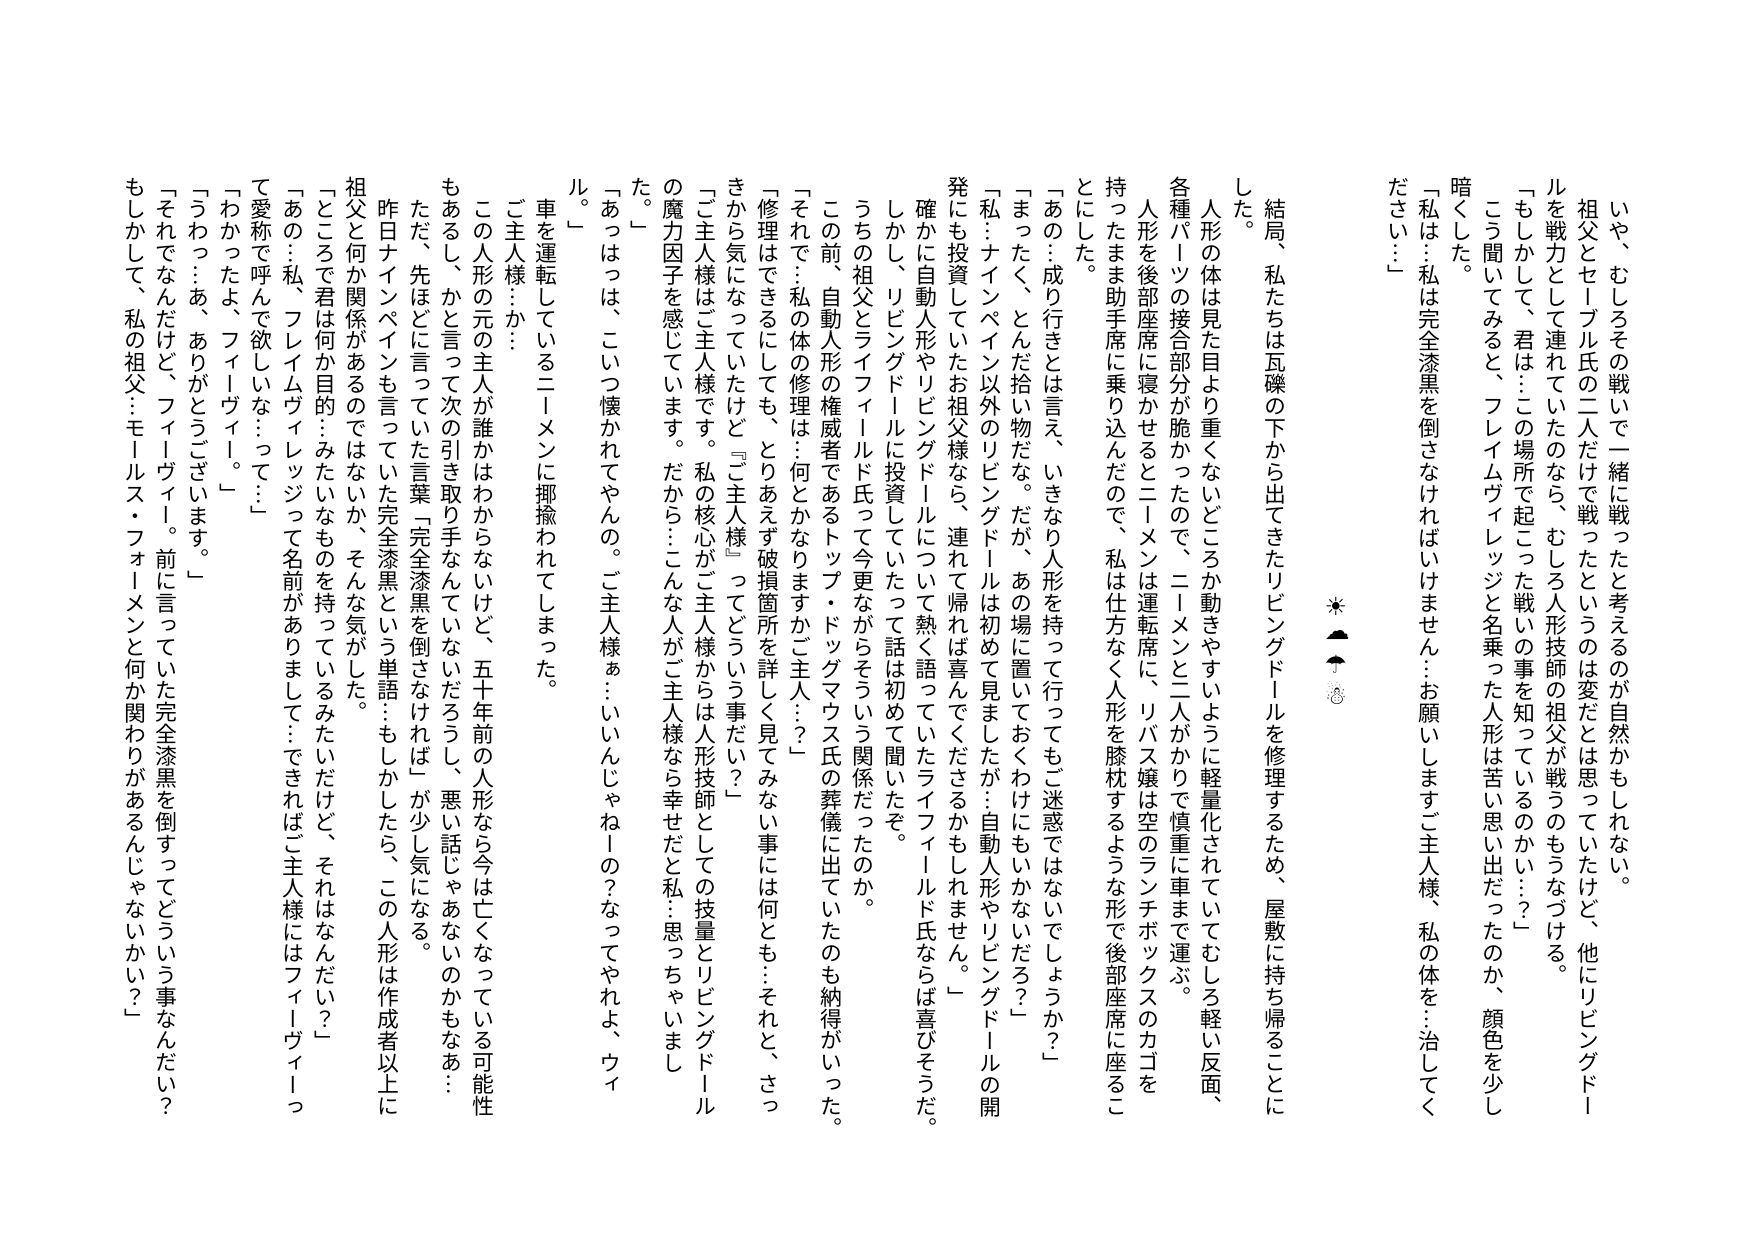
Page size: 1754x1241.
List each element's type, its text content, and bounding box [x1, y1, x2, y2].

text 祖父とセーブル氏の二人だけで戦ったというのは変だとは思っていたけど、他にリビングドールを戦力として連れていたのなら、むしろ人形技師の祖父が戦うのもうなづける。 [1541, 176, 1604, 1122]
text 人形を後部座席に寝かせるとニーメンは運転席に、リバス嬢は空のランチボックスのカゴを持ったまま助手席に乗り込んだので、私は仕方なく人形を膝枕するような形で後部座席に座ることにした。 [1069, 176, 1164, 1122]
text 結局、私たちは瓦礫の下から出てきたリビングドールを修理するため、屋敷に持ち帰ることにした。 [1228, 176, 1291, 1122]
text ただ、先ほどに言っていた言葉「完全漆黒を倒さなければ」が少し気になる。 [404, 176, 436, 1122]
text 「あの…私、フレイムヴィレッジって名前がありまして…できればご主人様にはフィーヴィーって愛称で呼んで欲しいな…って…」 [246, 176, 309, 1122]
text 昨日ナインペインも言っていた完全漆黒という単語…もしかしたら、この人形は作成者以上に祖父と何か関係があるのではないか、そんな気がした。 [341, 176, 404, 1122]
text しかし、リビングドールに投資していたって話は初めて聞いたぞ。 [879, 176, 911, 1122]
text 「うわっ…あ、ありがとうございます。」 [183, 176, 214, 1122]
text 確かに自動人形やリビングドールについて熱く語っていたライフィールド氏ならば喜びそうだ。 [911, 176, 943, 1122]
text 「わかったよ、フィーヴィー。」 [214, 176, 246, 1122]
text こう聞いてみると、フレイムヴィレッジと名乗った人形は苦い思い出だったのか、顔色を少し暗くした。 [1446, 176, 1509, 1122]
text 「あっはっは、こいつ懐かれてやんの。ご主人様ぁ…いいんじゃねーの？なってやれよ、ウィル。」 [563, 176, 626, 1122]
text 「修理はできるにしても、とりあえず破損箇所を詳しく見てみない事には何とも…それと、さっきから気になっていたけど『ご主人様』ってどういう事だい？」 [721, 176, 784, 1122]
text ご主人様…か… [499, 176, 531, 1122]
text 「私は…私は完全漆黒を倒さなければいけません…お願いしますご主人様、私の体を…治してください…」 [1382, 176, 1446, 1122]
text うちの祖父とライフィールド氏って今更ながらそういう関係だったのか。 [848, 176, 879, 1122]
text この前、自動人形の権威者であるトップ・ドッグマウス氏の葬儀に出ていたのも納得がいった。 [816, 176, 848, 1122]
text 「私…ナインペイン以外のリビングドールは初めて見ましたが…自動人形やリビングドールの開発にも投資していたお祖父様なら、連れて帰れば喜んでくださるかもしれません。」 [943, 176, 1006, 1122]
text 「ところで君は何か目的…みたいなものを持っているみたいだけど、それはなんだい？」 [309, 176, 341, 1122]
text 人形の体は見た目より重くないどころか動きやすいように軽量化されていてむしろ軽い反面、各種パーツの接合部分が脆かったので、ニーメンと二人がかりで慎重に車まで運ぶ。 [1164, 176, 1228, 1122]
text 「それでなんだけど、フィーヴィー。前に言っていた完全漆黒を倒すってどういう事なんだい？もしかして、私の祖父…モールス・フォーメンと何か関わりがあるんじゃないかい？」 [119, 176, 183, 1122]
text 「まったく、とんだ拾い物だな。だが、あの場に置いておくわけにもいかないだろ？」 [1006, 176, 1038, 1122]
text 「ご主人様はご主人様です。私の核心がご主人様からは人形技師としての技量とリビングドールの魔力因子を感じています。だから…こんな人がご主人様なら幸せだと私…思っちゃいました。」 [626, 176, 721, 1122]
text ☀☁☂☃ [1320, 176, 1354, 1122]
text 「それで…私の体の修理は…何とかなりますかご主人…？」 [784, 176, 816, 1122]
text 「もしかして、君は…この場所で起こった戦いの事を知っているのかい…？」 [1509, 176, 1541, 1122]
text いや、むしろその戦いで一緒に戦ったと考えるのが自然かもしれない。 [1604, 176, 1636, 1122]
text 「あの…成り行きとは言え、いきなり人形を持って行ってもご迷惑ではないでしょうか？」 [1038, 176, 1069, 1122]
text この人形の元の主人が誰かはわからないけど、五十年前の人形なら今は亡くなっている可能性もあるし、かと言って次の引き取り手なんていないだろうし、悪い話じゃあないのかもなあ… [436, 176, 499, 1122]
text 車を運転しているニーメンに揶揄われてしまった。 [531, 176, 563, 1122]
